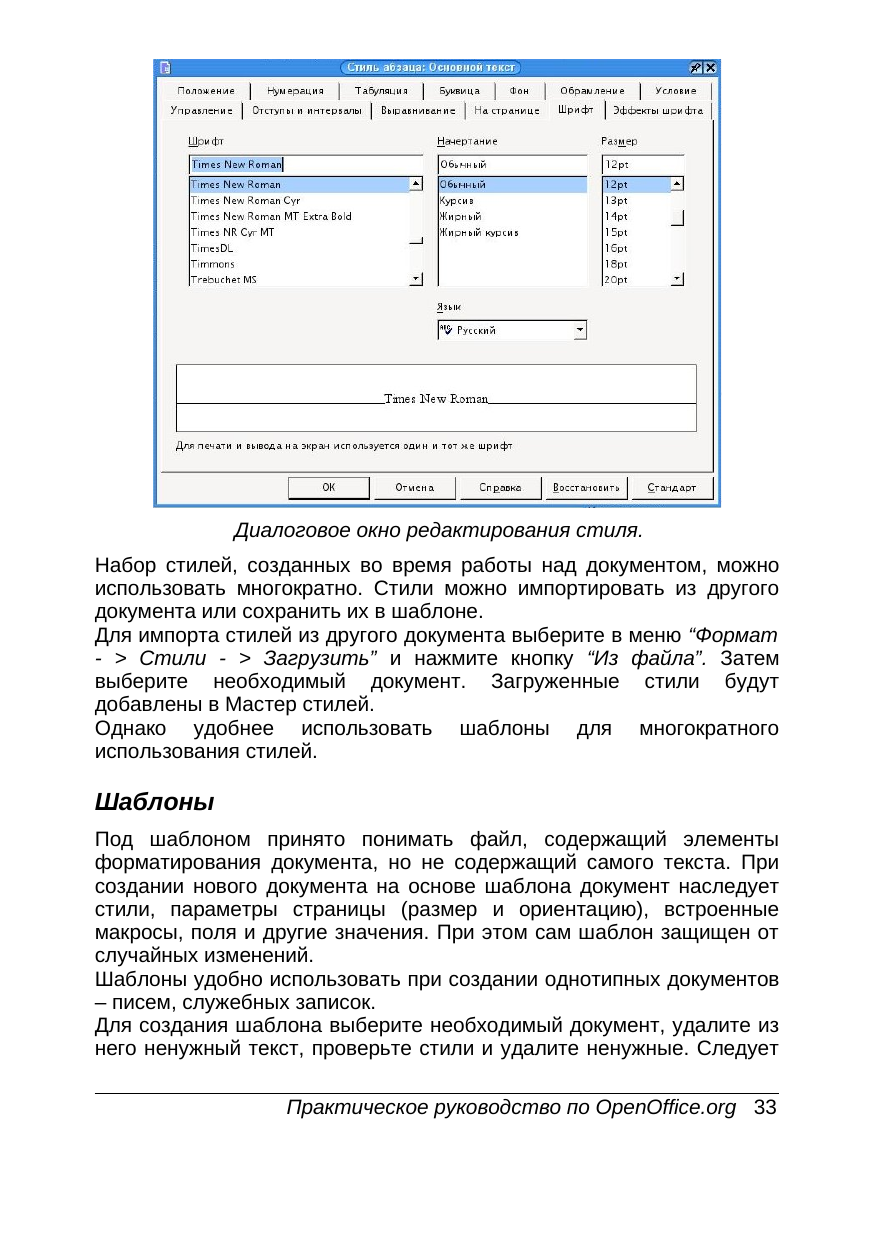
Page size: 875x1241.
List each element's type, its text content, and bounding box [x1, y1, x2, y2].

text Набор стилей, созданных во время работы над документом, можно использовать многократно. Стили можно импортировать из другого документа или сохранить их в шаблоне. [94, 553, 779, 623]
subtitle Шаблоны [94, 788, 779, 815]
text Для импорта стилей из другого документа выберите в меню “Формат - > Стили - > Загрузить” и нажмите кнопку “Из файла”. Затем выберите необходимый документ. Загруженные стили будут добавлены в Мастер стилей. [94, 623, 779, 716]
text Диалоговое окно редактирования стиля. [94, 59, 779, 542]
text Для создания шаблона выберите необходимый документ, удалите из него ненужный текст, проверьте стили и удалите ненужные. Следует [94, 1014, 779, 1060]
text Однако удобнее использовать шаблоны для многократного использования стилей. [94, 716, 779, 763]
text Шаблоны удобно использовать при создании однотипных документов – писем, служебных записок. [94, 967, 779, 1014]
picture [153, 59, 722, 508]
text Под шаблоном принято понимать файл, содержащий элементы форматирования документа, но не содержащий самого текста. При создании нового документа на основе шаблона документ наследует стили, параметры страницы (размер и ориентацию), встроенные макросы, поля и другие значения. При этом сам шаблон защищен от случайных изменений. [94, 828, 779, 967]
